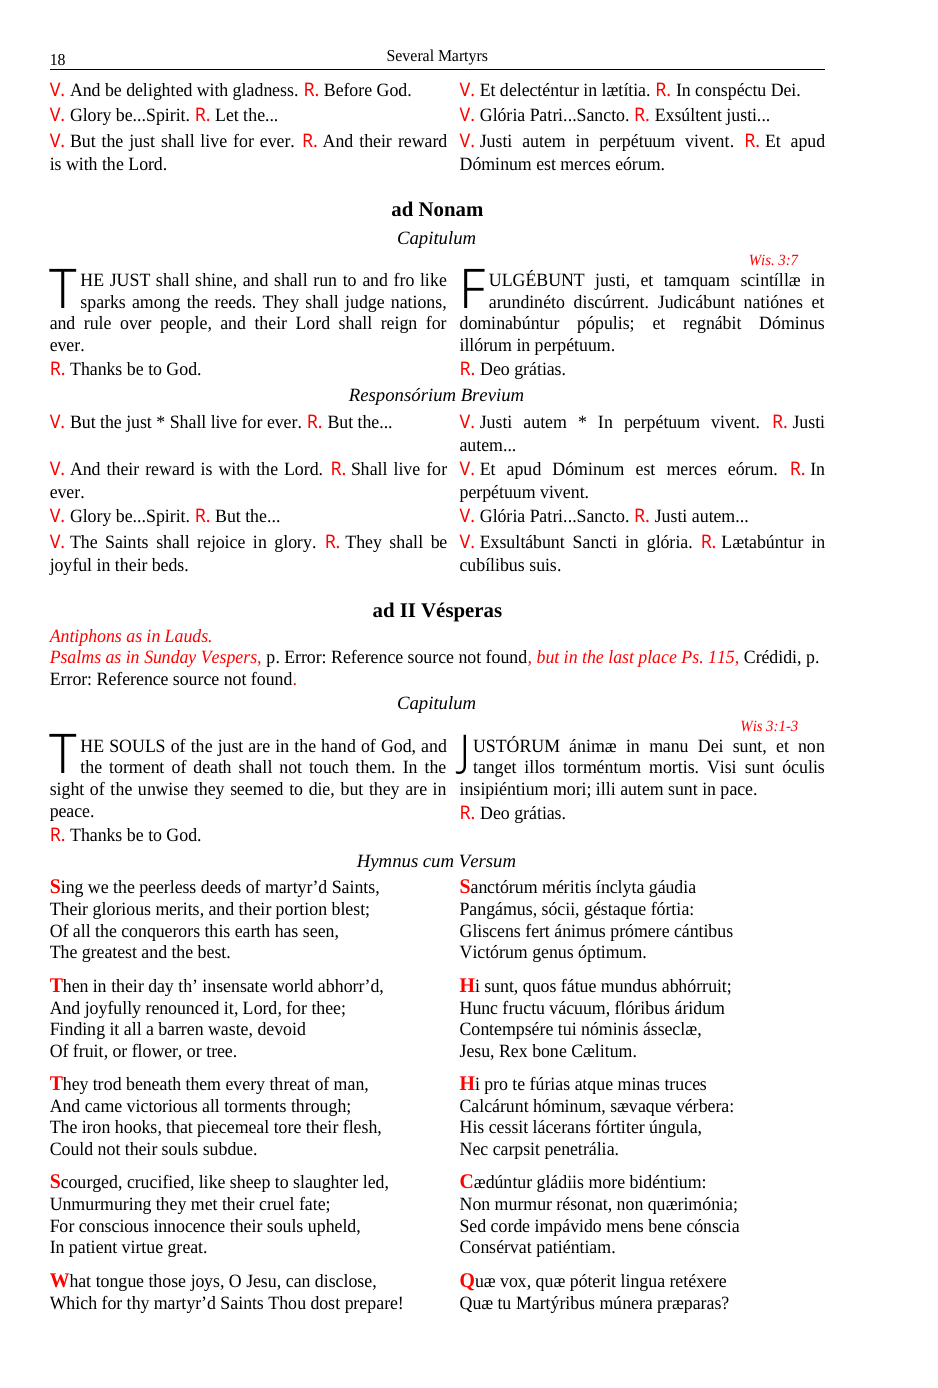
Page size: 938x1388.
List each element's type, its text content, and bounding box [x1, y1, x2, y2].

table_cell [453, 1061, 825, 1071]
table_cell They trod beneath them every threat of man, And came victorious all torments through; The iron hooks, that piecemeal tore their flesh, Could not their souls subdue. [50, 1071, 453, 1159]
text Hymnus cum Versum [49, 849, 825, 871]
table_cell Cædúntur gládiis more bidéntium: Non murmur résonat, non quærimónia; Sed corde impávido mens bene cónscia Consérvat patiéntiam. [453, 1169, 825, 1258]
table_cell V. And their reward is with the Lord. R. Shall live for ever. [50, 456, 453, 503]
table_header V. But the just shall live for ever. R. And their reward is with the Lord. [50, 127, 453, 174]
table_cell [50, 1160, 453, 1169]
table_cell [50, 963, 453, 972]
table_header V. The Saints shall rejoice in glory. R. They shall be joyful in their beds. [50, 528, 453, 575]
table_header JUSTÓRUM ánimæ in manu Dei sunt, et non tanget illos torméntum mortis. Visi sunt óculis insipiéntium mori; illi autem sunt in pace. R. Deo grátias. [453, 735, 825, 847]
table_header V. Justi autem in perpétuum vivent. R. Et apud Dóminum est merces eórum. [453, 127, 825, 174]
table_header THE JUST shall shine, and shall run to and fro like sparks among the reeds. They shall judge nations, and rule over people, and their Lord shall reign for ever. R. Thanks be to God. [50, 269, 453, 381]
table_header Sing we the peerless deeds of martyr’d Saints, Their glorious merits, and their portion blest; Of all the conquerors this earth has seen, The greatest and the best. [50, 874, 453, 963]
table_cell Hi sunt, quos fátue mundus abhórruit; Hunc fructu vácuum, flóribus áridum Contempsére tui nóminis ásseclæ, Jesu, Rex bone Cælitum. [453, 973, 825, 1061]
text Capitulum [49, 692, 825, 714]
table_cell V. Glory be...Spirit. R. Let the... [50, 102, 453, 127]
table_cell V. Glória Patri...Sancto. R. Justi autem... [453, 503, 825, 528]
table_header V. Exsultábunt Sancti in glória. R. Lætabúntur in cubílibus suis. [453, 528, 825, 575]
text ad II Vésperas [49, 597, 825, 622]
table_cell Scourged, crucified, like sheep to slaughter led, Unmurmuring they met their cruel fate; For conscious innocence their souls upheld, In patient virtue great. [50, 1169, 453, 1258]
table_cell [453, 1258, 825, 1267]
table_cell Quæ vox, quæ póterit lingua retéxere Quæ tu Martýribus múnera præparas? [453, 1268, 825, 1313]
text Wis 3:1-3 [49, 717, 825, 735]
text Responsórium Brevium [49, 384, 825, 406]
text Wis. 3:7 [49, 251, 825, 269]
table_header THE SOULS of the just are in the hand of God, and the torment of death shall not touch them. In the sight of the unwise they seemed to die, but they are in peace. R. Thanks be to God. [50, 735, 453, 847]
text Capitulum [49, 227, 825, 248]
table_header V. But the just * Shall live for ever. R. But the... [50, 409, 453, 456]
table_cell [453, 1160, 825, 1169]
table_header Sanctórum méritis ínclyta gáudia Pangámus, sócii, géstaque fórtia: Gliscens fert ánimus prómere cántibus Victórum genus óptimum. [453, 874, 825, 963]
table_cell [453, 963, 825, 972]
table_header V. Justi autem * In perpétuum vivent. R. Justi autem... [453, 409, 825, 456]
table_cell [50, 1258, 453, 1267]
text Psalms as in Sunday Vespers, p. , but in the last place Ps. 115, Crédidi, p. . [49, 646, 825, 689]
table_header FULGÉBUNT justi, et tamquam scintíllæ in arundinéto discúrrent. Judicábunt natiónes et dominabúntur pópulis; et regnábit Dóminus illórum in perpétuum. R. Deo grátias. [453, 269, 825, 381]
text Antiphons as in Lauds. [49, 624, 825, 646]
text ad Nonam [49, 197, 825, 221]
table_cell Then in their day th’ insensate world abhorr’d, And joyfully renounced it, Lord, for thee; Finding it all a barren waste, devoid Of fruit, or flower, or tree. [50, 973, 453, 1061]
table_cell V. Et delecténtur in lætítia. R. In conspéctu Dei. [453, 76, 825, 102]
table_cell V. Et apud Dóminum est merces eórum. R. In perpétuum vivent. [453, 456, 825, 503]
table_cell V. Glory be...Spirit. R. But the... [50, 503, 453, 528]
table_cell V. Glória Patri...Sancto. R. Exsúltent justi... [453, 102, 825, 127]
table_cell Hi pro te fúrias atque minas truces Calcárunt hóminum, sævaque vérbera: His cessit lácerans fórtiter úngula, Nec carpsit penetrália. [453, 1071, 825, 1159]
table_cell [50, 1061, 453, 1071]
table_cell V. And be delighted with gladness. R. Before God. [50, 76, 453, 102]
table_cell What tongue those joys, O Jesu, can disclose, Which for thy martyr’d Saints Thou dost prepare! [50, 1268, 453, 1313]
